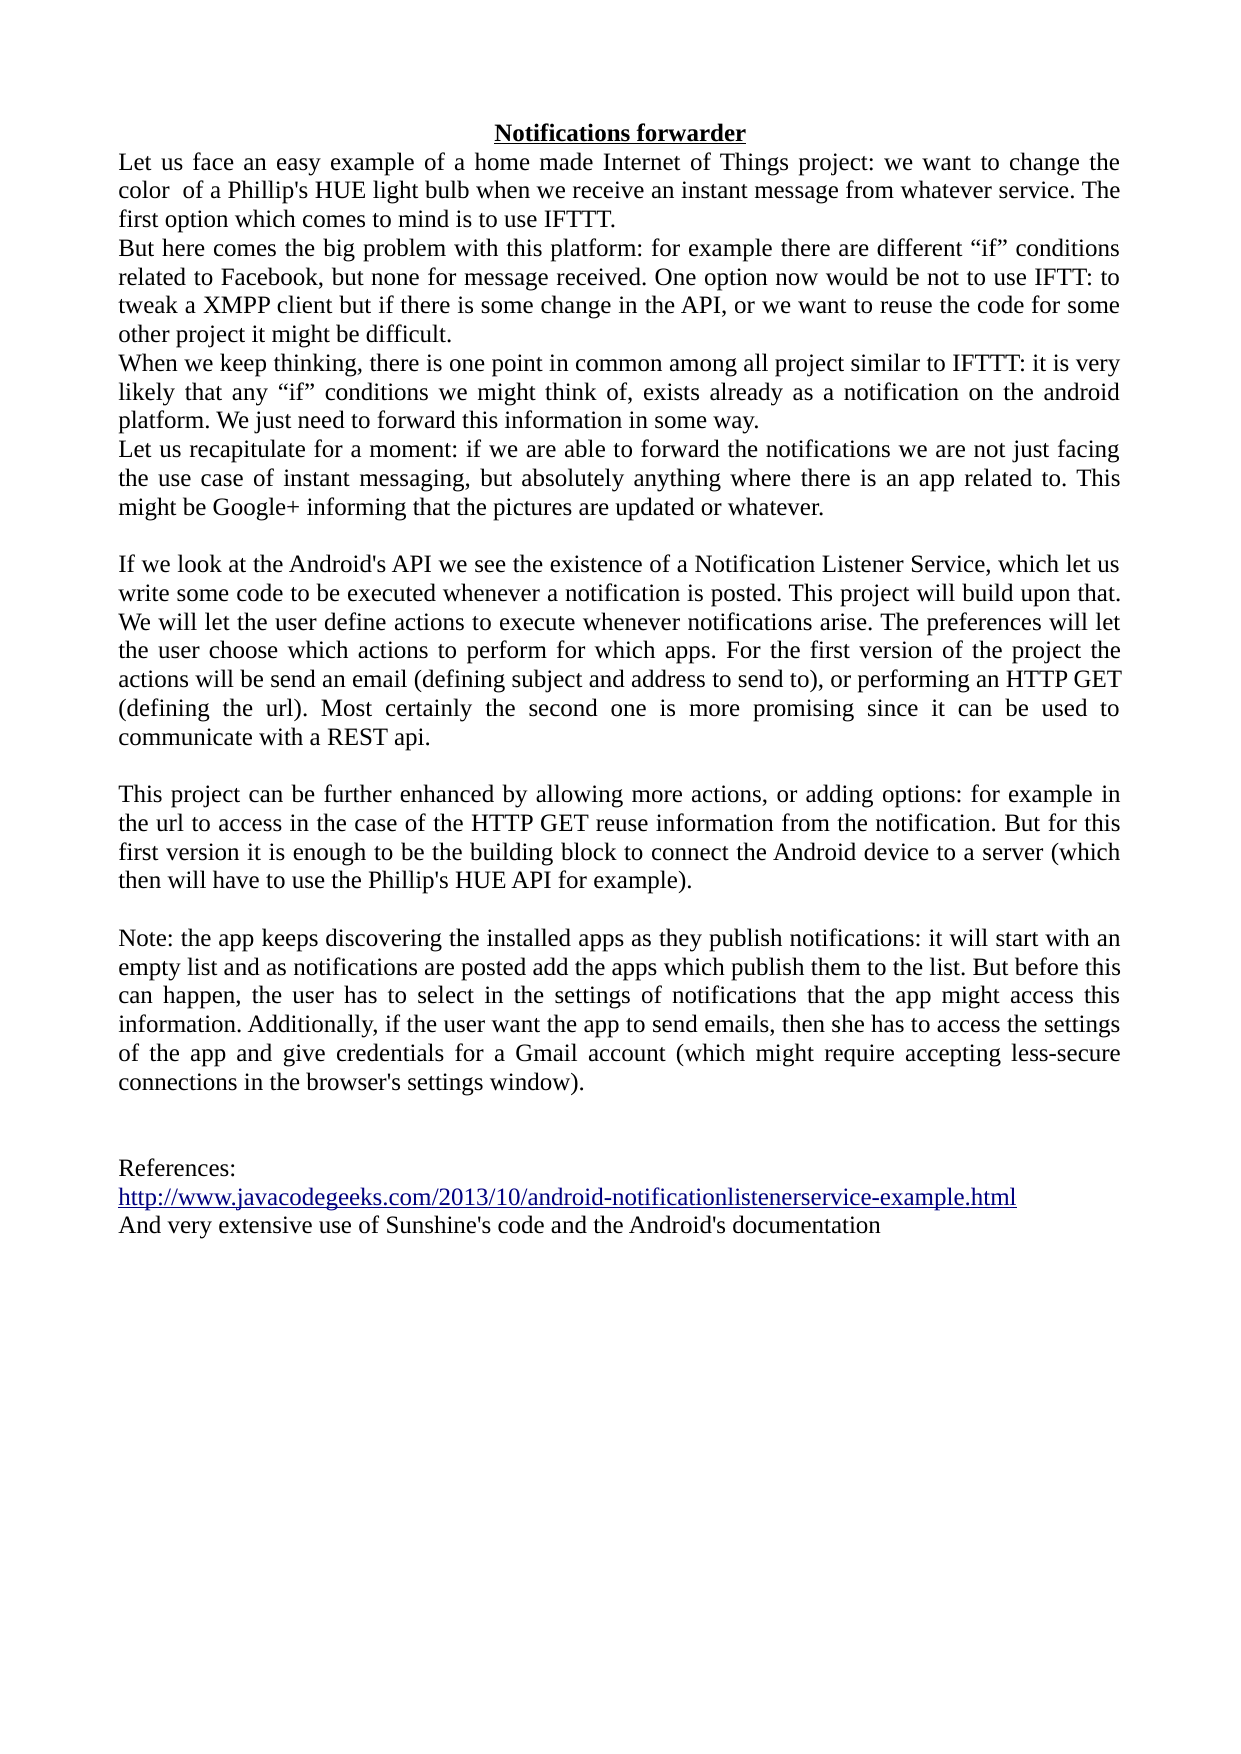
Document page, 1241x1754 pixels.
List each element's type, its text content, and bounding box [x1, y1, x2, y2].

text But here comes the big problem with this platform: for example there are different “if” conditions related to Facebook, but none for message received. One option now would be not to use IFTT: to tweak a XMPP client but if there is some change in the API, or we want to reuse the code for some other project it might be difficult. [118, 233, 1122, 348]
text If we look at the Android's API we see the existence of a Notification Listener Service, which let us write some code to be executed whenever a notification is posted. This project will build upon that. We will let the user define actions to execute whenever notifications arise. The preferences will let the user choose which actions to perform for which apps. For the first version of the project the actions will be send an email (defining subject and address to send to), or performing an HTTP GET (defining the url). Most certainly the second one is more promising since it can be used to communicate with a REST api. [118, 549, 1122, 751]
text This project can be further enhanced by allowing more actions, or adding options: for example in the url to access in the case of the HTTP GET reuse information from the notification. But for this first version it is enough to be the building block to connect the Android device to a server (which then will have to use the Phillip's HUE API for example). [118, 779, 1122, 894]
text Let us recapitulate for a moment: if we are able to forward the notifications we are not just facing the use case of instant messaging, but absolutely anything where there is an app related to. This might be Google+ informing that the pictures are updated or whatever. [118, 434, 1122, 521]
text Notifications forwarder [118, 118, 1122, 147]
text Note: the app keeps discovering the installed apps as they publish notifications: it will start with an empty list and as notifications are posted add the apps which publish them to the list. But before this can happen, the user has to select in the settings of notifications that the app might access this information. Additionally, if the user want the app to send emails, then she has to access the settings of the app and give credentials for a Gmail account (which might require accepting less-secure connections in the browser's settings window). [118, 923, 1122, 1096]
text http://www.javacodegeeks.com/2013/10/android-notificationlistenerservice-example.html [118, 1182, 1122, 1211]
text Let us face an easy example of a home made Internet of Things project: we want to change the color of a Phillip's HUE light bulb when we receive an instant message from whatever service. The first option which comes to mind is to use IFTTT. [118, 147, 1122, 233]
text And very extensive use of Sunshine's code and the Android's documentation [118, 1211, 1122, 1239]
text When we keep thinking, there is one point in common among all project similar to IFTTT: it is very likely that any “if” conditions we might think of, exists already as a notification on the android platform. We just need to forward this information in some way. [118, 348, 1122, 434]
text References: [118, 1153, 1122, 1182]
